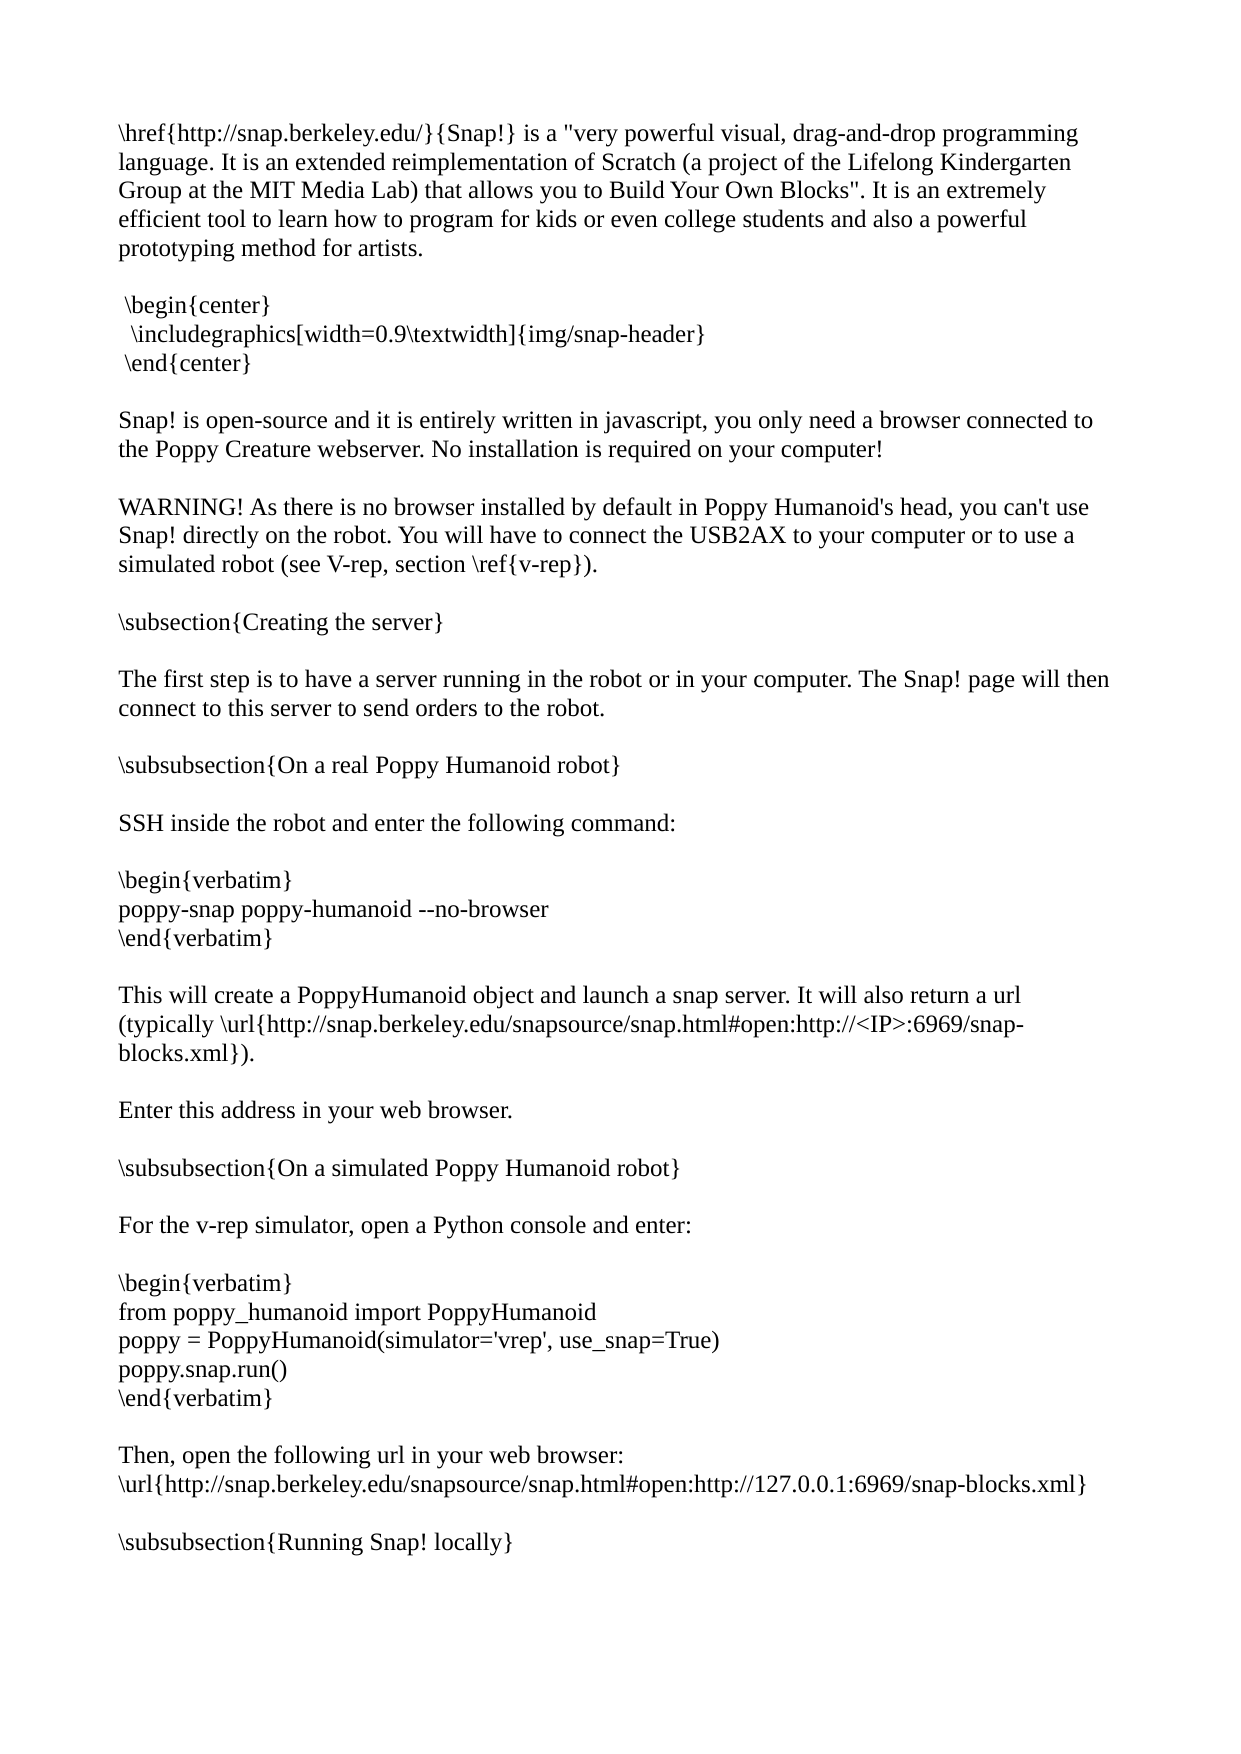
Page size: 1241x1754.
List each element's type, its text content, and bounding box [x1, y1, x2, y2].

text \end{verbatim} [118, 1383, 1122, 1412]
text \href{http://snap.berkeley.edu/}{Snap!} is a "very powerful visual, drag-and-drop programming language. It is an extended reimplementation of Scratch (a project of the Lifelong Kindergarten Group at the MIT Media Lab) that allows you to Build Your Own Blocks". It is an extremely efficient tool to learn how to program for kids or even college students and also a powerful prototyping method for artists. [118, 118, 1122, 262]
text \subsubsection{Running Snap! locally} [118, 1527, 1122, 1556]
text WARNING! As there is no browser installed by default in Poppy Humanoid's head, you can't use Snap! directly on the robot. You will have to connect the USB2AX to your computer or to use a simulated robot (see V-rep, section \ref{v-rep}). [118, 492, 1122, 578]
text Then, open the following url in your web browser: \url{http://snap.berkeley.edu/snapsource/snap.html#open:http://127.0.0.1:6969/snap-blocks.xml} [118, 1441, 1122, 1498]
text \end{center} [118, 348, 1122, 377]
text For the v-rep simulator, open a Python console and enter: [118, 1211, 1122, 1239]
text poppy-snap poppy-humanoid --no-browser [118, 894, 1122, 923]
text The first step is to have a server running in the robot or in your computer. The Snap! page will then connect to this server to send orders to the robot. [118, 664, 1122, 722]
text \subsection{Creating the server} [118, 607, 1122, 636]
text \begin{verbatim} [118, 1268, 1122, 1297]
text poppy.snap.run() [118, 1354, 1122, 1383]
text Enter this address in your web browser. [118, 1096, 1122, 1124]
text This will create a PoppyHumanoid object and launch a snap server. It will also return a url (typically \url{http://snap.berkeley.edu/snapsource/snap.html#open:http://<IP>:6969/snap-blocks.xml}). [118, 981, 1122, 1067]
text Snap! is open-source and it is entirely written in javascript, you only need a browser connected to the Poppy Creature webserver. No installation is required on your computer! [118, 406, 1122, 463]
text poppy = PoppyHumanoid(simulator='vrep', use_snap=True) [118, 1326, 1122, 1354]
text \begin{center} [118, 291, 1122, 319]
text \end{verbatim} [118, 923, 1122, 952]
text \includegraphics[width=0.9\textwidth]{img/snap-header} [118, 319, 1122, 348]
text \begin{verbatim} [118, 866, 1122, 894]
text \subsubsection{On a simulated Poppy Humanoid robot} [118, 1153, 1122, 1182]
text SSH inside the robot and enter the following command: [118, 808, 1122, 837]
text from poppy_humanoid import PoppyHumanoid [118, 1297, 1122, 1326]
text \subsubsection{On a real Poppy Humanoid robot} [118, 751, 1122, 779]
